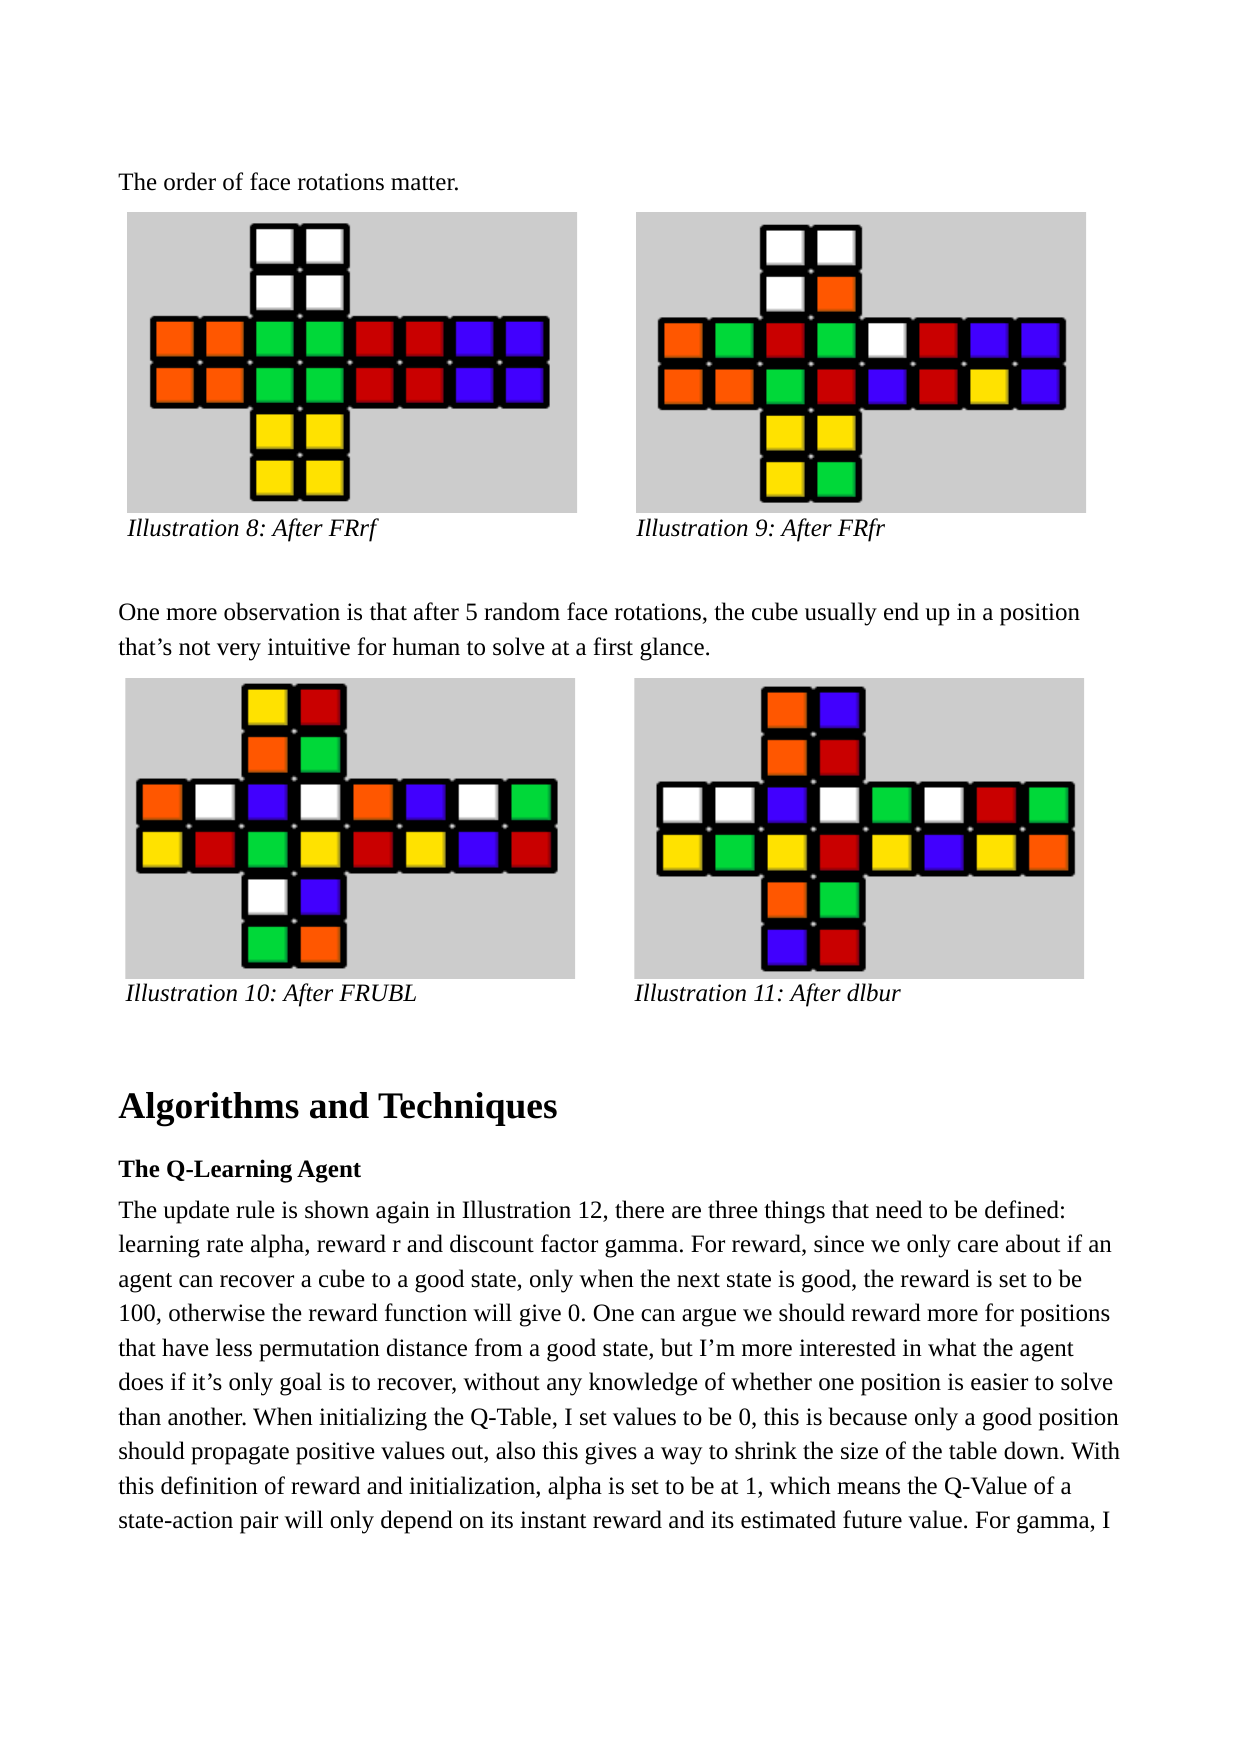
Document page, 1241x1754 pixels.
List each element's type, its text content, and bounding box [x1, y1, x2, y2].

text Illustration 11: After dlbur [634, 979, 1084, 1007]
text One more observation is that after 5 random face rotations, the cube usually end up in a position that’s not very intuitive for human to solve at a first glance. [118, 597, 1122, 660]
picture [636, 212, 1087, 513]
subtitle The Q-Learning Agent [118, 1154, 1122, 1183]
subtitle Algorithms and Techniques [118, 1084, 1122, 1127]
text The update rule is shown again in Illustration 12, there are three things that need to be defined: learning rate alpha, reward r and discount factor gamma. For reward, since we only care about if an agent can recover a cube to a good state, only when the next state is good, the reward is set to be 100, otherwise the reward function will give 0. One can argue we should reward more for positions that have less permutation distance from a good state, but I’m more interested in what the agent does if it’s only goal is to recover, without any knowledge of whether one position is easier to solve than another. When initializing the Q-Table, I set values to be 0, this is because only a good position should propagate positive values out, also this gives a way to shrink the size of the table down. With this definition of reward and initialization, alpha is set to be at 1, which means the Q-Value of a state-action pair will only depend on its instant reward and its estimated future value. For gamma, I [118, 1195, 1122, 1534]
text Illustration 9: After FRfr [636, 513, 1086, 542]
picture [125, 678, 576, 979]
picture [634, 678, 1085, 979]
text The order of face rotations matter. [118, 167, 1122, 196]
text Illustration 10: After FRUBL [125, 979, 575, 1007]
text Illustration 8: After FRrf [127, 513, 577, 542]
picture [127, 212, 578, 513]
